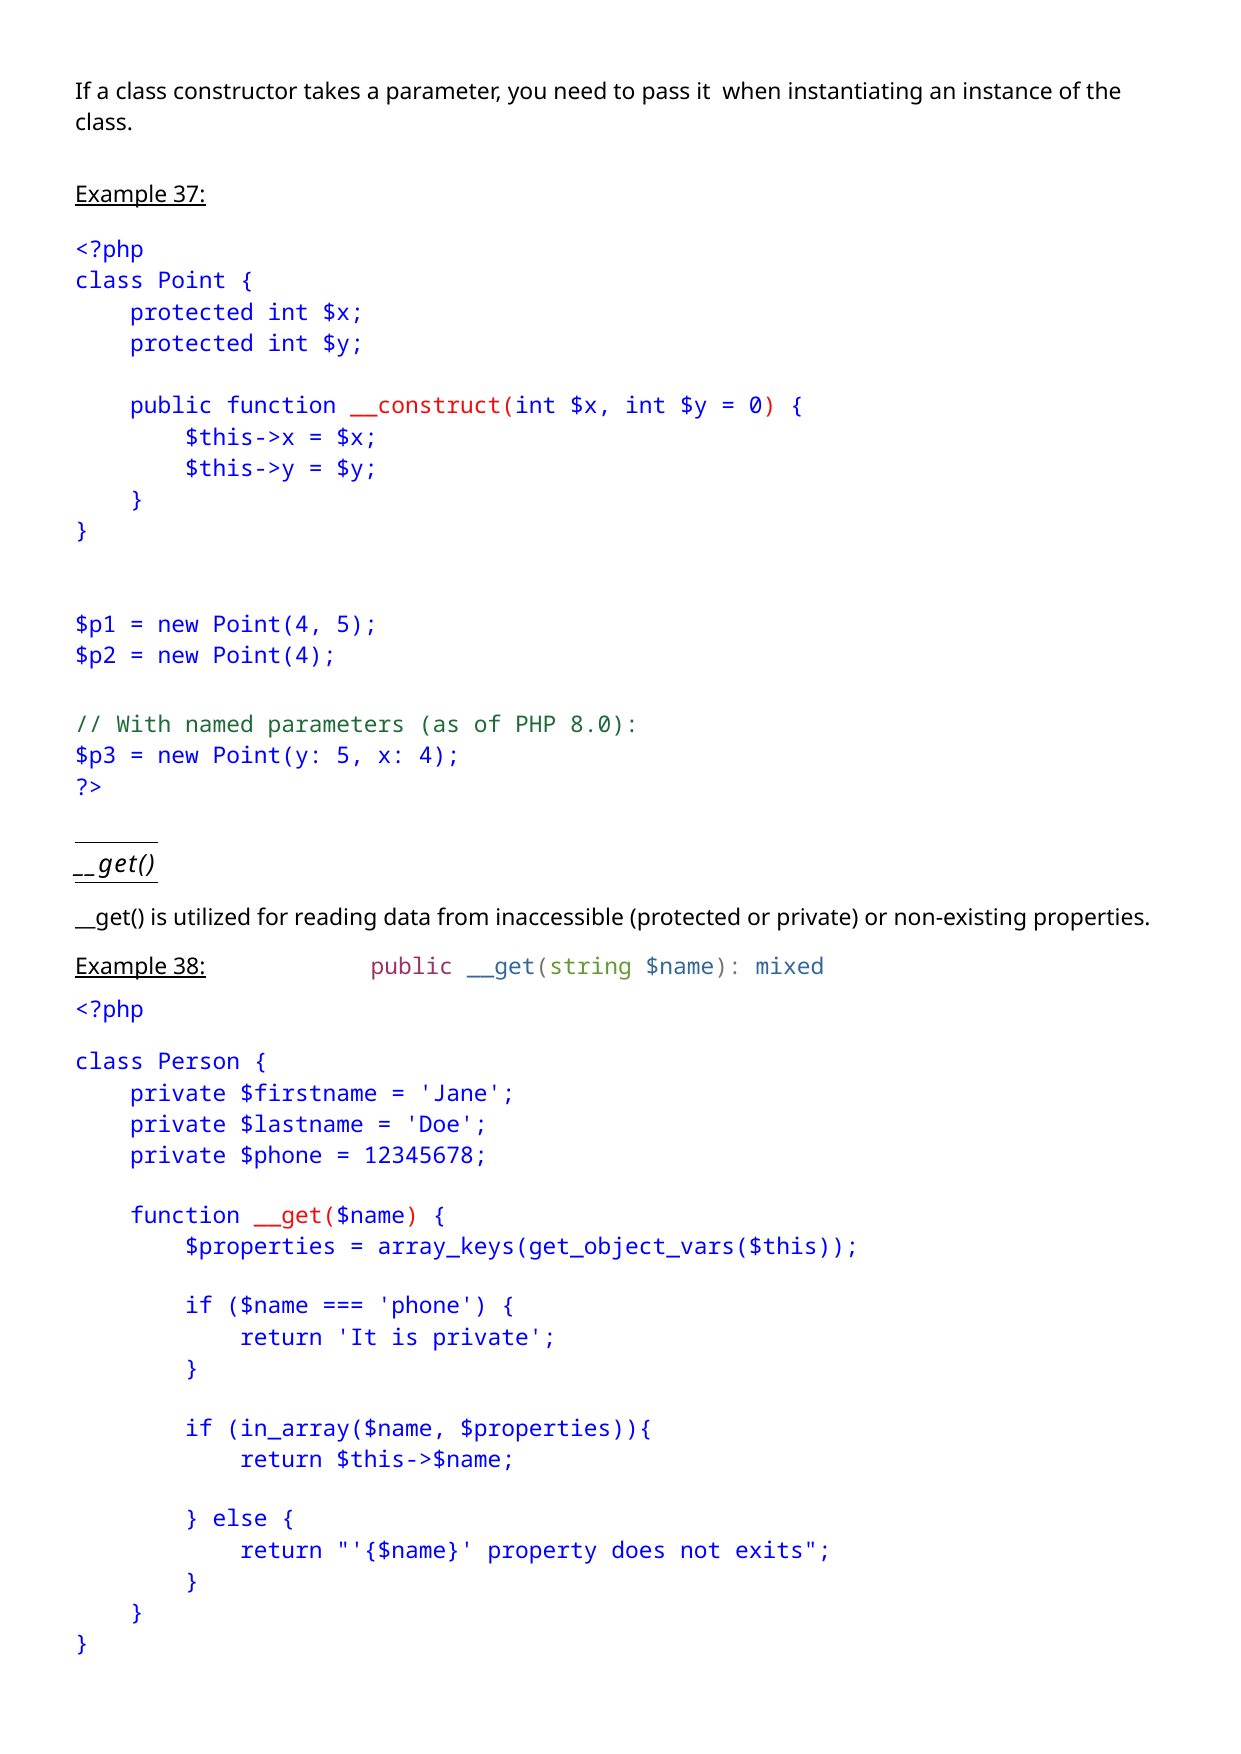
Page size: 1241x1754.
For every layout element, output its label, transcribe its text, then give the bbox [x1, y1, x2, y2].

text $properties = array_keys(get_object_vars($this)); [75, 1230, 1166, 1261]
text class Person { [75, 1045, 1166, 1076]
text return $this->$name; [75, 1443, 1166, 1474]
text __get() [75, 842, 1166, 882]
text <?php class Point { protected int $x; protected int $y; public function __construct(int $x, int $y = 0) { $this->x = $x; $this->y = $y; } } $p1 = new Point(4, 5); $p2 = new Point(4); [75, 233, 1166, 671]
text private $phone = 12345678; [75, 1139, 1166, 1170]
text Example 37: [75, 178, 1166, 209]
text If a class constructor takes a parameter, you need to pass it when instantiating an instance of the class. [75, 75, 1166, 137]
text return 'It is private'; [75, 1321, 1166, 1352]
text // With named parameters (as of PHP 8.0): $p3 = new Point(y: 5, x: 4); ?> [75, 677, 1166, 802]
text if (in_array($name, $properties)){ [75, 1411, 1166, 1443]
text } [75, 1565, 1166, 1596]
text private $firstname = 'Jane'; [75, 1076, 1166, 1108]
text } [75, 1596, 1166, 1627]
text } else { [75, 1502, 1166, 1533]
text if ($name === 'phone') { [75, 1289, 1166, 1321]
text } [75, 1352, 1166, 1383]
text function __get($name) { [75, 1198, 1166, 1230]
text <?php [75, 993, 1166, 1024]
text } [75, 1627, 1166, 1658]
text return "'{$name}' property does not exits"; [75, 1533, 1166, 1565]
text Example 38: public __get(string $name): mixed [75, 950, 1166, 981]
text __get() is utilized for reading data from inaccessible (protected or private) or non-existing properties. [75, 900, 1166, 932]
text private $lastname = 'Doe'; [75, 1108, 1166, 1139]
